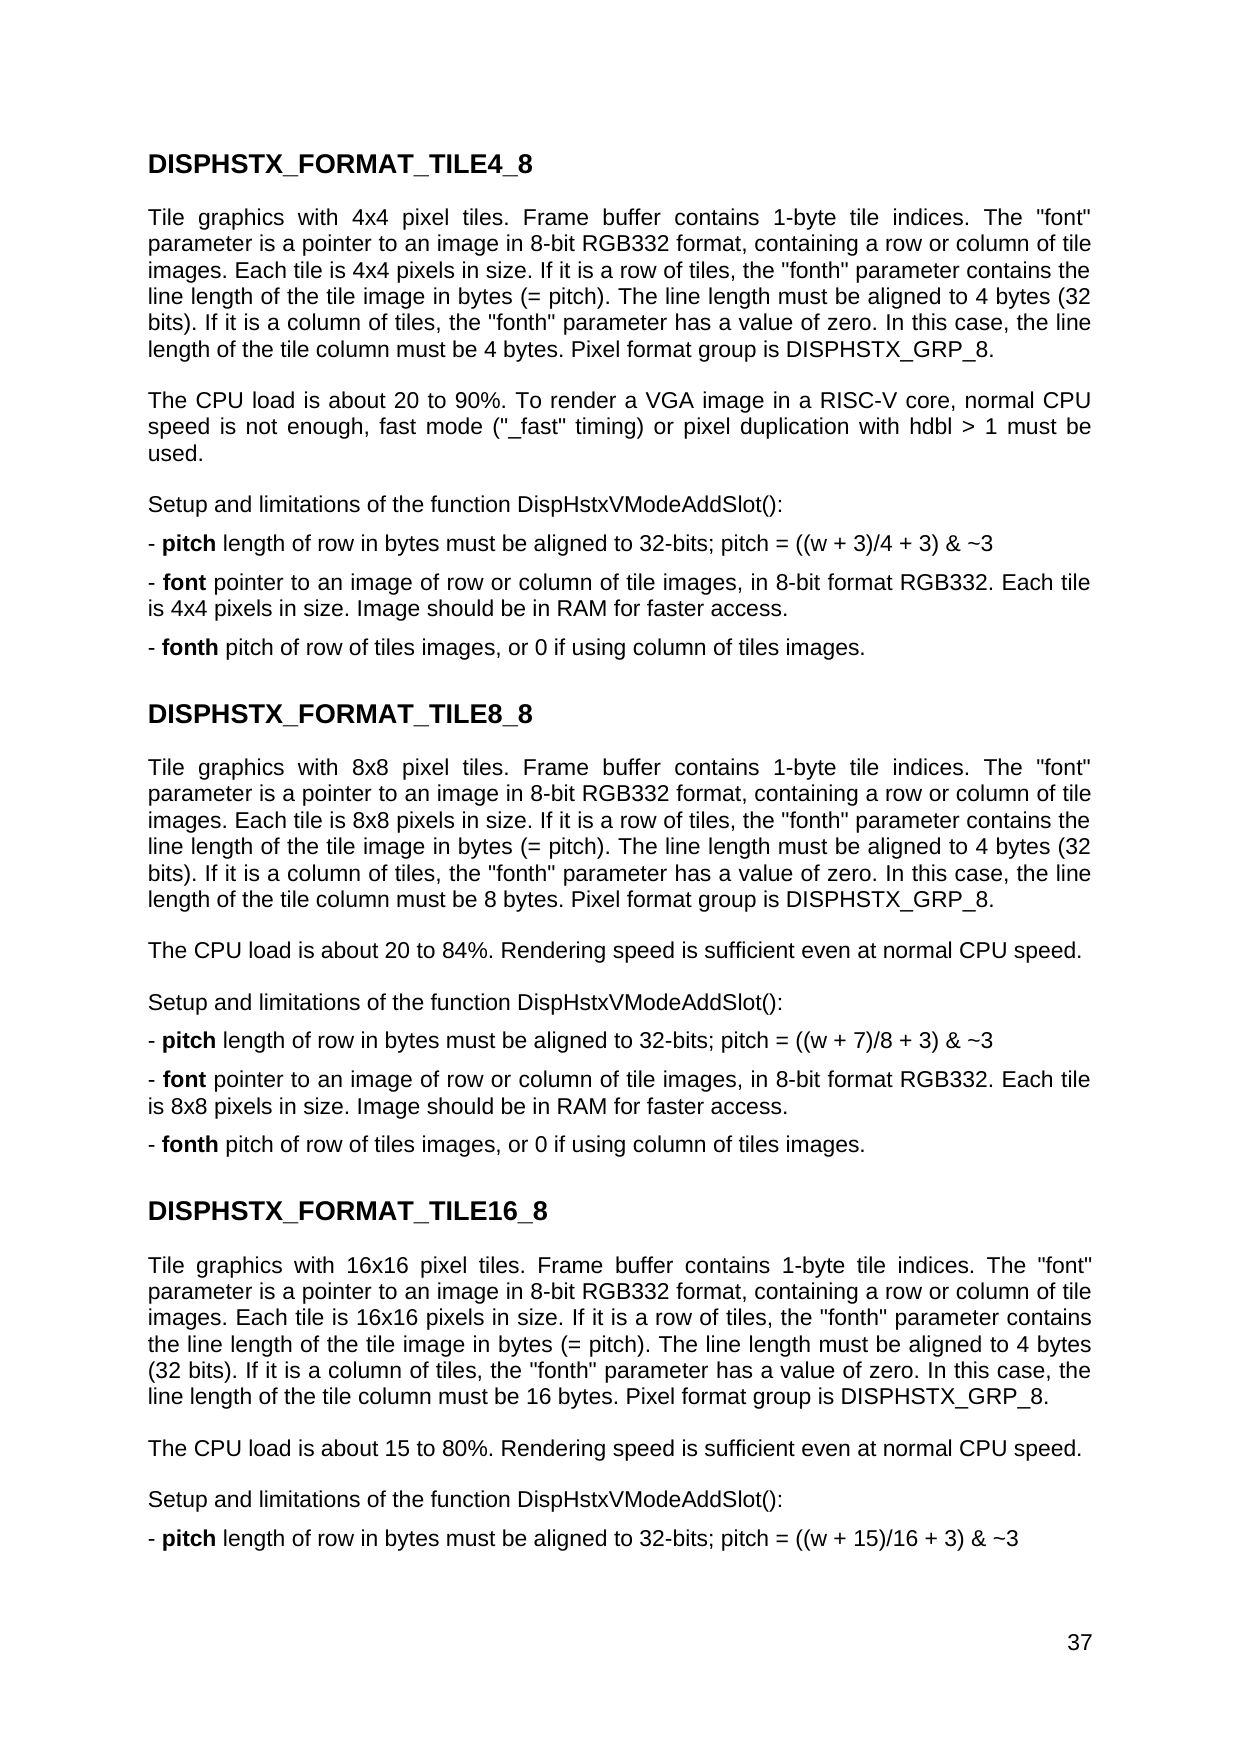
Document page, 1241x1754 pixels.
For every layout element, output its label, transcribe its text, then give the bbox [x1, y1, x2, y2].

text The CPU load is about 20 to 84%. Rendering speed is sufficient even at normal CPU speed. [148, 937, 1093, 963]
text The CPU load is about 15 to 80%. Rendering speed is sufficient even at normal CPU speed. [148, 1435, 1093, 1461]
text - fonth pitch of row of tiles images, or 0 if using column of tiles images. [148, 1131, 1093, 1158]
text Tile graphics with 8x8 pixel tiles. Frame buffer contains 1-byte tile indices. The "font" parameter is a pointer to an image in 8-bit RGB332 format, containing a row or column of tile images. Each tile is 8x8 pixels in size. If it is a row of tiles, the "fonth" parameter contains the line length of the tile image in bytes (= pitch). The line length must be aligned to 4 bytes (32 bits). If it is a column of tiles, the "fonth" parameter has a value of zero. In this case, the line length of the tile column must be 8 bytes. Pixel format group is DISPHSTX_GRP_8. [148, 754, 1093, 912]
text Setup and limitations of the function DispHstxVModeAddSlot(): [148, 988, 1093, 1015]
text Setup and limitations of the function DispHstxVModeAddSlot(): [148, 1486, 1093, 1512]
text - font pointer to an image of row or column of tile images, in 8-bit format RGB332. Each tile is 4x4 pixels in size. Image should be in RAM for faster access. [148, 569, 1093, 621]
subtitle DISPHSTX_FORMAT_TILE8_8 [148, 698, 1093, 729]
text - pitch length of row in bytes must be aligned to 32-bits; pitch = ((w + 7)/8 + 3) & ~3 [148, 1027, 1093, 1054]
text - fonth pitch of row of tiles images, or 0 if using column of tiles images. [148, 634, 1093, 660]
text Tile graphics with 4x4 pixel tiles. Frame buffer contains 1-byte tile indices. The "font" parameter is a pointer to an image in 8-bit RGB332 format, containing a row or column of tile images. Each tile is 4x4 pixels in size. If it is a row of tiles, the "fonth" parameter contains the line length of the tile image in bytes (= pitch). The line length must be aligned to 4 bytes (32 bits). If it is a column of tiles, the "fonth" parameter has a value of zero. In this case, the line length of the tile column must be 4 bytes. Pixel format group is DISPHSTX_GRP_8. [148, 204, 1093, 362]
text The CPU load is about 20 to 90%. To render a VGA image in a RISC-V core, normal CPU speed is not enough, fast mode ("_fast" timing) or pixel duplication with hdbl > 1 must be used. [148, 387, 1093, 466]
text - pitch length of row in bytes must be aligned to 32-bits; pitch = ((w + 3)/4 + 3) & ~3 [148, 530, 1093, 556]
text Setup and limitations of the function DispHstxVModeAddSlot(): [148, 491, 1093, 517]
text - font pointer to an image of row or column of tile images, in 8-bit format RGB332. Each tile is 8x8 pixels in size. Image should be in RAM for faster access. [148, 1066, 1093, 1119]
text Tile graphics with 16x16 pixel tiles. Frame buffer contains 1-byte tile indices. The "font" parameter is a pointer to an image in 8-bit RGB332 format, containing a row or column of tile images. Each tile is 16x16 pixels in size. If it is a row of tiles, the "fonth" parameter contains the line length of the tile image in bytes (= pitch). The line length must be aligned to 4 bytes (32 bits). If it is a column of tiles, the "fonth" parameter has a value of zero. In this case, the line length of the tile column must be 16 bytes. Pixel format group is DISPHSTX_GRP_8. [148, 1252, 1093, 1410]
subtitle DISPHSTX_FORMAT_TILE4_8 [148, 148, 1093, 179]
text - pitch length of row in bytes must be aligned to 32-bits; pitch = ((w + 15)/16 + 3) & ~3 [148, 1525, 1093, 1551]
subtitle DISPHSTX_FORMAT_TILE16_8 [148, 1195, 1093, 1227]
